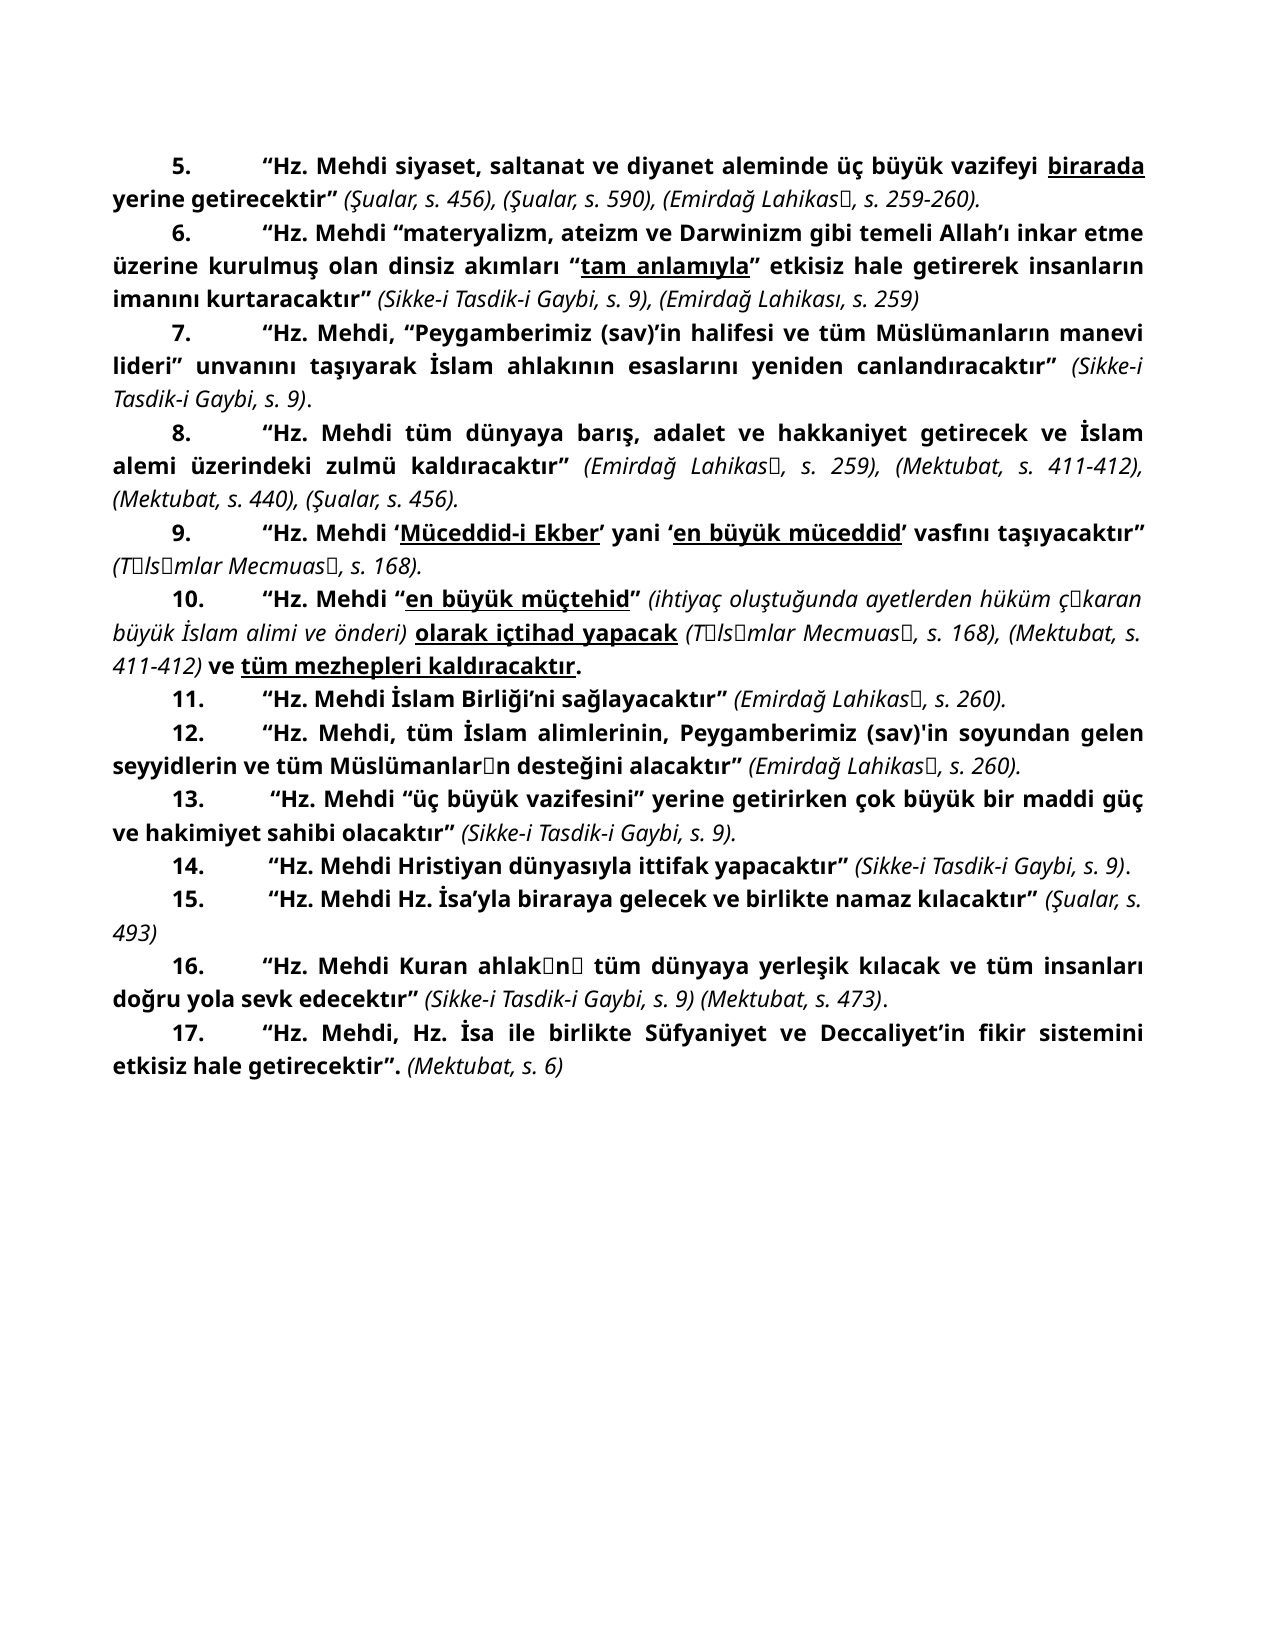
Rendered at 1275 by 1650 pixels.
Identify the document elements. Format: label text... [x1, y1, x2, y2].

text 9. “Hz. Mehdi ‘Müceddid-i Ekber’ yani ‘en büyük müceddid’ vasfını taşıyacaktır” (Tlsmlar Mecmuas, s. 168). [112, 514, 1145, 581]
text 15. “Hz. Mehdi Hz. İsa’yla biraraya gelecek ve birlikte namaz kılacaktır” (Şualar, s. 493) [112, 881, 1145, 948]
text 12. “Hz. Mehdi, tüm İslam alimlerinin, Peygamberimiz (sav)'in soyundan gelen seyyidlerin ve tüm Müslümanlarn desteğini alacaktır” (Emirdağ Lahikas, s. 260). [112, 714, 1145, 781]
text 6. “Hz. Mehdi “materyalizm, ateizm ve Darwinizm gibi temeli Allah’ı inkar etme üzerine kurulmuş olan dinsiz akımları “tam anlamıyla” etkisiz hale getirerek insanların imanını kurtaracaktır” (Sikke-i Tasdik-i Gaybi, s. 9), (Emirdağ Lahikası, s. 259) [112, 214, 1145, 314]
text 16. “Hz. Mehdi Kuran ahlakn tüm dünyaya yerleşik kılacak ve tüm insanları doğru yola sevk edecektır” (Sikke-i Tasdik-i Gaybi, s. 9) (Mektubat, s. 473). [112, 948, 1145, 1014]
text 7. “Hz. Mehdi, “Peygamberimiz (sav)’in halifesi ve tüm Müslümanların manevi lideri” unvanını taşıyarak İslam ahlakının esaslarını yeniden canlandıracaktır” (Sikke-i Tasdik-i Gaybi, s. 9). [112, 314, 1145, 414]
text 10. “Hz. Mehdi “en büyük müçtehid” (ihtiyaç oluştuğunda ayetlerden hüküm çkaran büyük İslam alimi ve önderi) olarak içtihad yapacak (Tlsmlar Mecmuas, s. 168), (Mektubat, s. 411-412) ve tüm mezhepleri kaldıracaktır. [112, 581, 1145, 681]
text 14. “Hz. Mehdi Hristiyan dünyasıyla ittifak yapacaktır” (Sikke-i Tasdik-i Gaybi, s. 9). [112, 848, 1145, 881]
text 17. “Hz. Mehdi, Hz. İsa ile birlikte Süfyaniyet ve Deccaliyet’in fikir sistemini etkisiz hale getirecektir”. (Mektubat, s. 6) [112, 1014, 1145, 1081]
text 8. “Hz. Mehdi tüm dünyaya barış, adalet ve hakkaniyet getirecek ve İslam alemi üzerindeki zulmü kaldıracaktır” (Emirdağ Lahikas, s. 259), (Mektubat, s. 411-412), (Mektubat, s. 440), (Şualar, s. 456). [112, 414, 1145, 514]
text 5. “Hz. Mehdi siyaset, saltanat ve diyanet aleminde üç büyük vazifeyi birarada yerine getirecektir” (Şualar, s. 456), (Şualar, s. 590), (Emirdağ Lahikas, s. 259-260). [112, 148, 1145, 214]
text 13. “Hz. Mehdi “üç büyük vazifesini” yerine getirirken çok büyük bir maddi güç ve hakimiyet sahibi olacaktır” (Sikke-i Tasdik-i Gaybi, s. 9). [112, 781, 1145, 848]
text 11. “Hz. Mehdi İslam Birliği’ni sağlayacaktır” (Emirdağ Lahikas, s. 260). [112, 681, 1145, 714]
